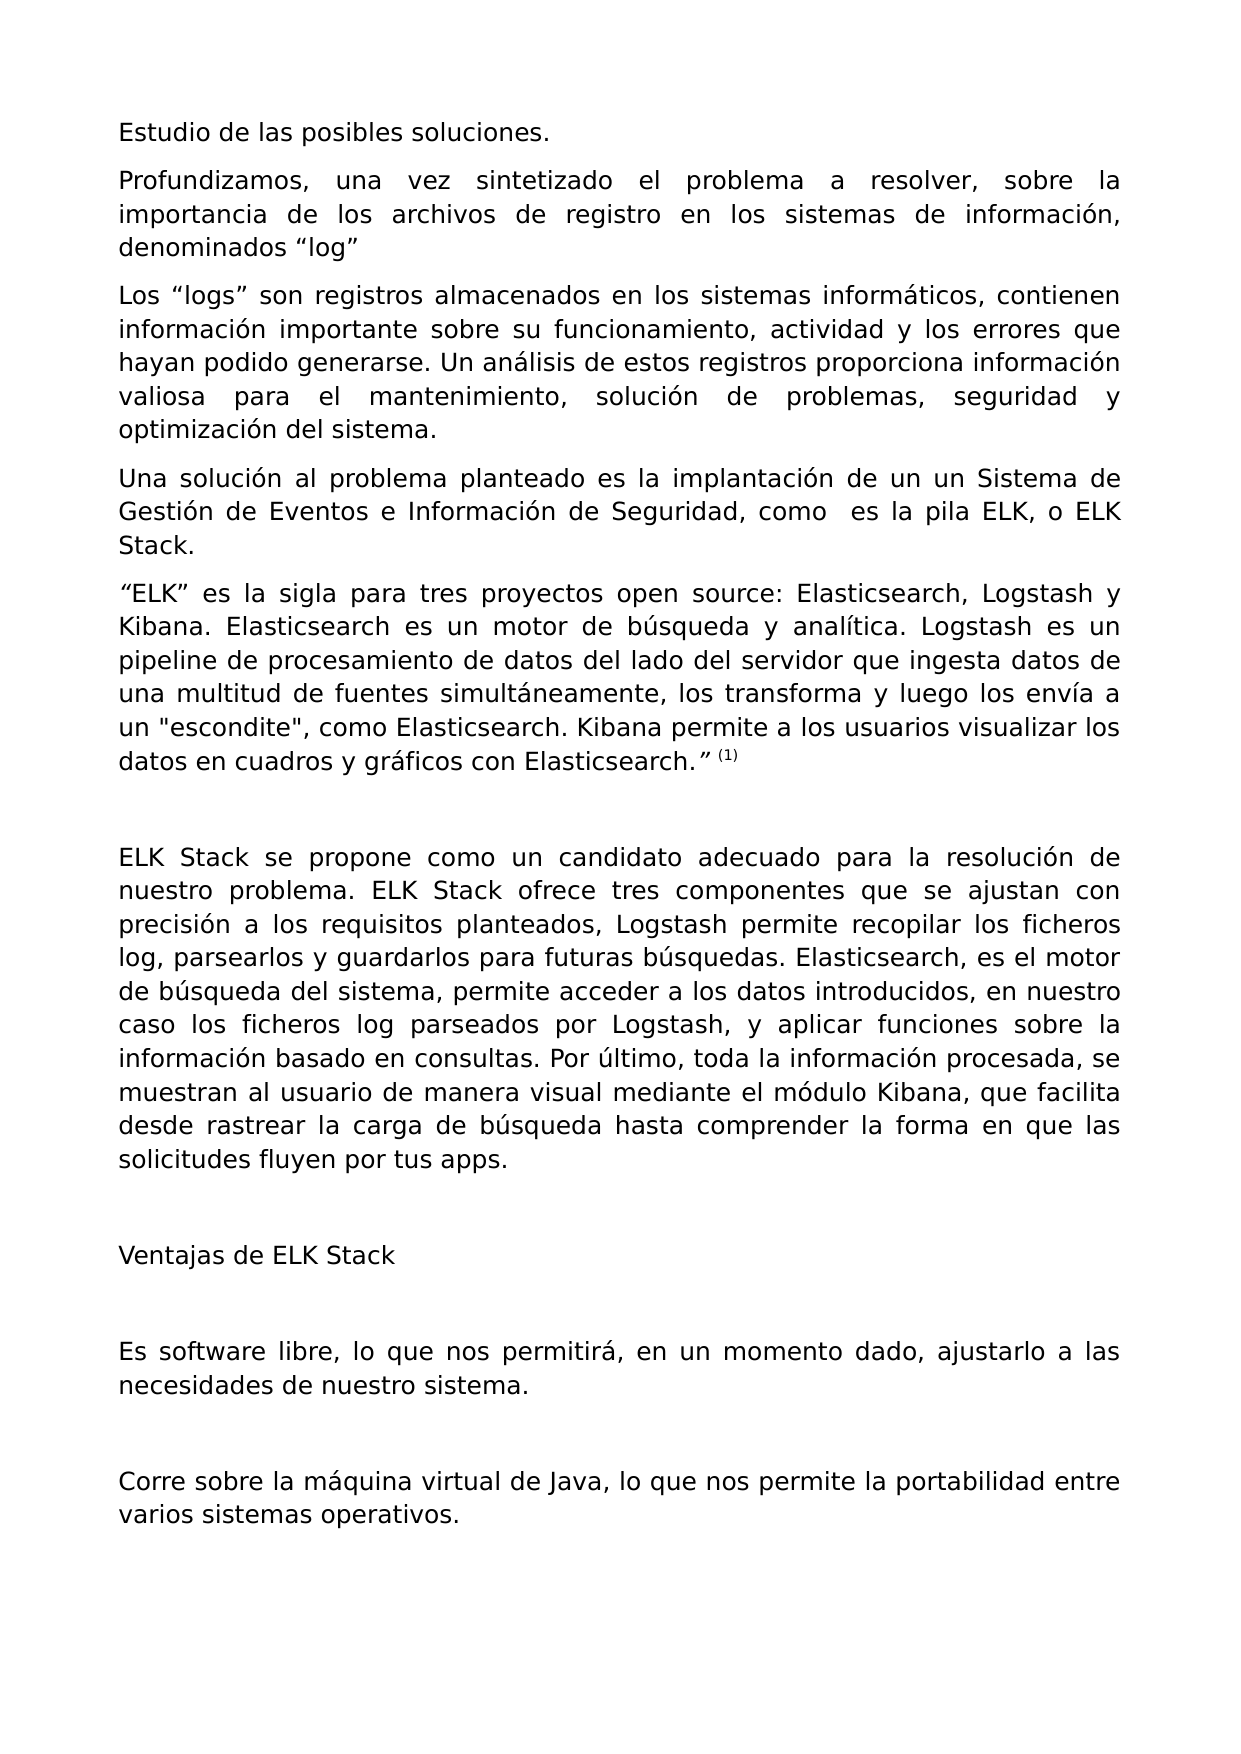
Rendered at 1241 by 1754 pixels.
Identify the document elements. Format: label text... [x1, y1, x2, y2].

text Una solución al problema planteado es la implantación de un un Sistema de Gestión de Eventos e Información de Seguridad, como es la pila ELK, o ELK Stack. [118, 464, 1122, 560]
text Es software libre, lo que nos permitirá, en un momento dado, ajustarlo a las necesidades de nuestro sistema. [118, 1337, 1122, 1400]
text Los “logs” son registros almacenados en los sistemas informáticos, contienen información importante sobre su funcionamiento, actividad y los errores que hayan podido generarse. Un análisis de estos registros proporciona información valiosa para el mantenimiento, solución de problemas, seguridad y optimización del sistema. [118, 281, 1122, 445]
text ELK Stack se propone como un candidato adecuado para la resolución de nuestro problema. ELK Stack ofrece tres componentes que se ajustan con precisión a los requisitos planteados, Logstash permite recopilar los ficheros log, parsearlos y guardarlos para futuras búsquedas. Elasticsearch, es el motor de búsqueda del sistema, permite acceder a los datos introducidos, en nuestro caso los ficheros log parseados por Logstash, y aplicar funciones sobre la información basado en consultas. Por último, toda la información procesada, se muestran al usuario de manera visual mediante el módulo Kibana, que facilita desde rastrear la carga de búsqueda hasta comprender la forma en que las solicitudes fluyen por tus apps. [118, 843, 1122, 1174]
text Ventajas de ELK Stack [118, 1241, 1122, 1270]
text “ELK” es la sigla para tres proyectos open source: Elasticsearch, Logstash y Kibana. Elasticsearch es un motor de búsqueda y analítica. Logstash es un pipeline de procesamiento de datos del lado del servidor que ingesta datos de una multitud de fuentes simultáneamente, los transforma y luego los envía a un "escondite", como Elasticsearch. Kibana permite a los usuarios visualizar los datos en cuadros y gráficos con Elasticsearch.” (1) [118, 579, 1122, 776]
text Estudio de las posibles soluciones. [118, 118, 1122, 147]
text Corre sobre la máquina virtual de Java, lo que nos permite la portabilidad entre varios sistemas operativos. [118, 1467, 1122, 1530]
text Profundizamos, una vez sintetizado el problema a resolver, sobre la importancia de los archivos de registro en los sistemas de información, denominados “log” [118, 166, 1122, 262]
